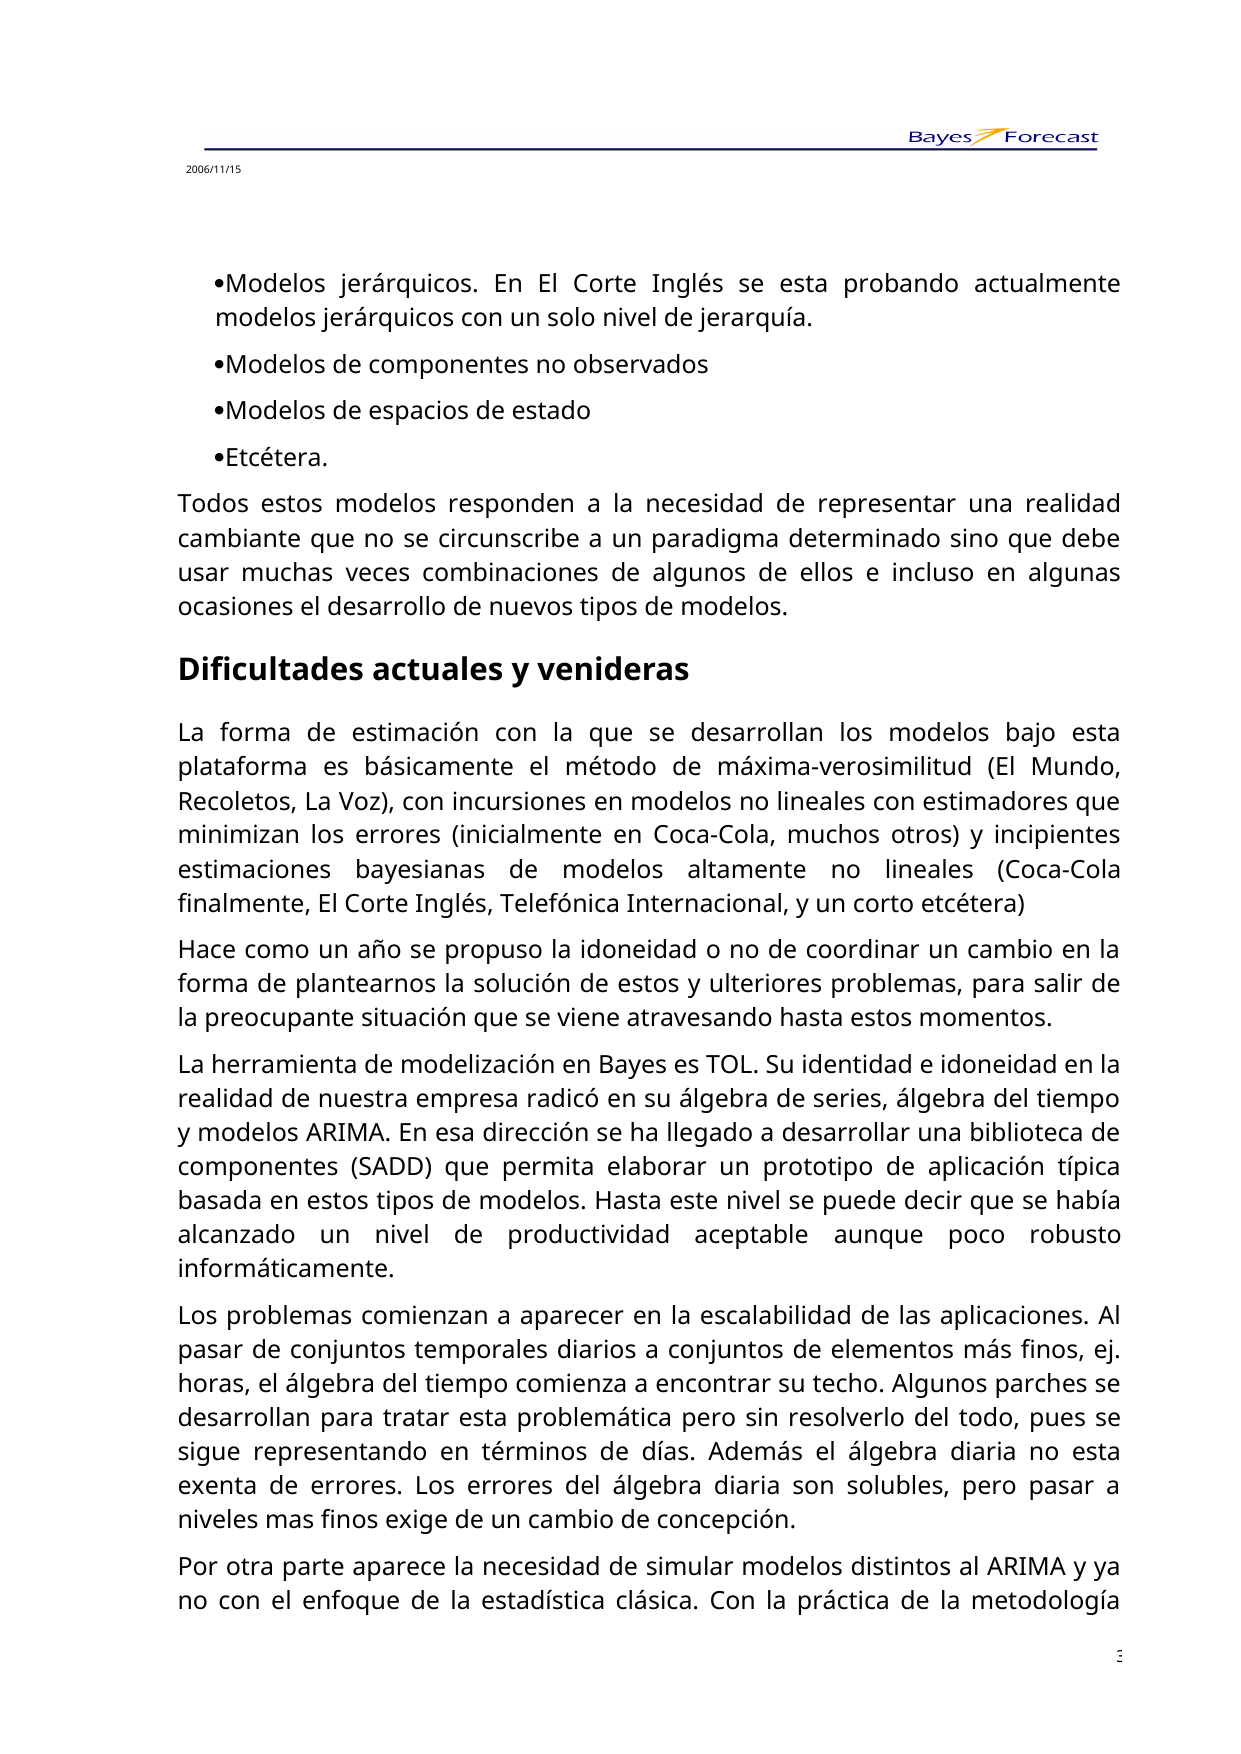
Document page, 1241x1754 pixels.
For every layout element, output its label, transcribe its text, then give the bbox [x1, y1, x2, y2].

list Modelos jerárquicos. En El Corte Inglés se esta probando actualmente modelos jerárquicos con un solo nivel de jerarquía. [215, 266, 1122, 334]
text La forma de estimación con la que se desarrollan los modelos bajo esta plataforma es básicamente el método de máxima-verosimilitud (El Mundo, Recoletos, La Voz), con incursiones en modelos no lineales con estimadores que minimizan los errores (inicialmente en Coca-Cola, muchos otros) y incipientes estimaciones bayesianas de modelos altamente no lineales (Coca-Cola finalmente, El Corte Inglés, Telefónica Internacional, y un corto etcétera) [177, 715, 1122, 919]
list Modelos de espacios de estado [215, 393, 1122, 427]
text Los problemas comienzan a aparecer en la escalabilidad de las aplicaciones. Al pasar de conjuntos temporales diarios a conjuntos de elementos más finos, ej. horas, el álgebra del tiempo comienza a encontrar su techo. Algunos parches se desarrollan para tratar esta problemática pero sin resolverlo del todo, pues se sigue representando en términos de días. Además el álgebra diaria no esta exenta de errores. Los errores del álgebra diaria son solubles, pero pasar a niveles mas finos exige de un cambio de concepción. [177, 1297, 1122, 1536]
text La herramienta de modelización en Bayes es TOL. Su identidad e idoneidad en la realidad de nuestra empresa radicó en su álgebra de series, álgebra del tiempo y modelos ARIMA. En esa dirección se ha llegado a desarrollar una biblioteca de componentes (SADD) que permita elaborar un prototipo de aplicación típica basada en estos tipos de modelos. Hasta este nivel se puede decir que se había alcanzado un nivel de productividad aceptable aunque poco robusto informáticamente. [177, 1047, 1122, 1285]
text Por otra parte aparece la necesidad de simular modelos distintos al ARIMA y ya no con el enfoque de la estadística clásica. Con la práctica de la metodología [177, 1548, 1122, 1617]
subtitle Dificultades actuales y venideras [177, 647, 1122, 690]
list Etcétera. [215, 439, 1122, 474]
text Todos estos modelos responden a la necesidad de representar una realidad cambiante que no se circunscribe a un paradigma determinado sino que debe usar muchas veces combinaciones de algunos de ellos e incluso en algunas ocasiones el desarrollo de nuevos tipos de modelos. [177, 486, 1122, 622]
picture [200, 127, 1100, 153]
text Hace como un año se propuso la idoneidad o no de coordinar un cambio en la forma de plantearnos la solución de estos y ulteriores problemas, para salir de la preocupante situación que se viene atravesando hasta estos momentos. [177, 932, 1122, 1034]
list Modelos de componentes no observados [215, 346, 1122, 381]
